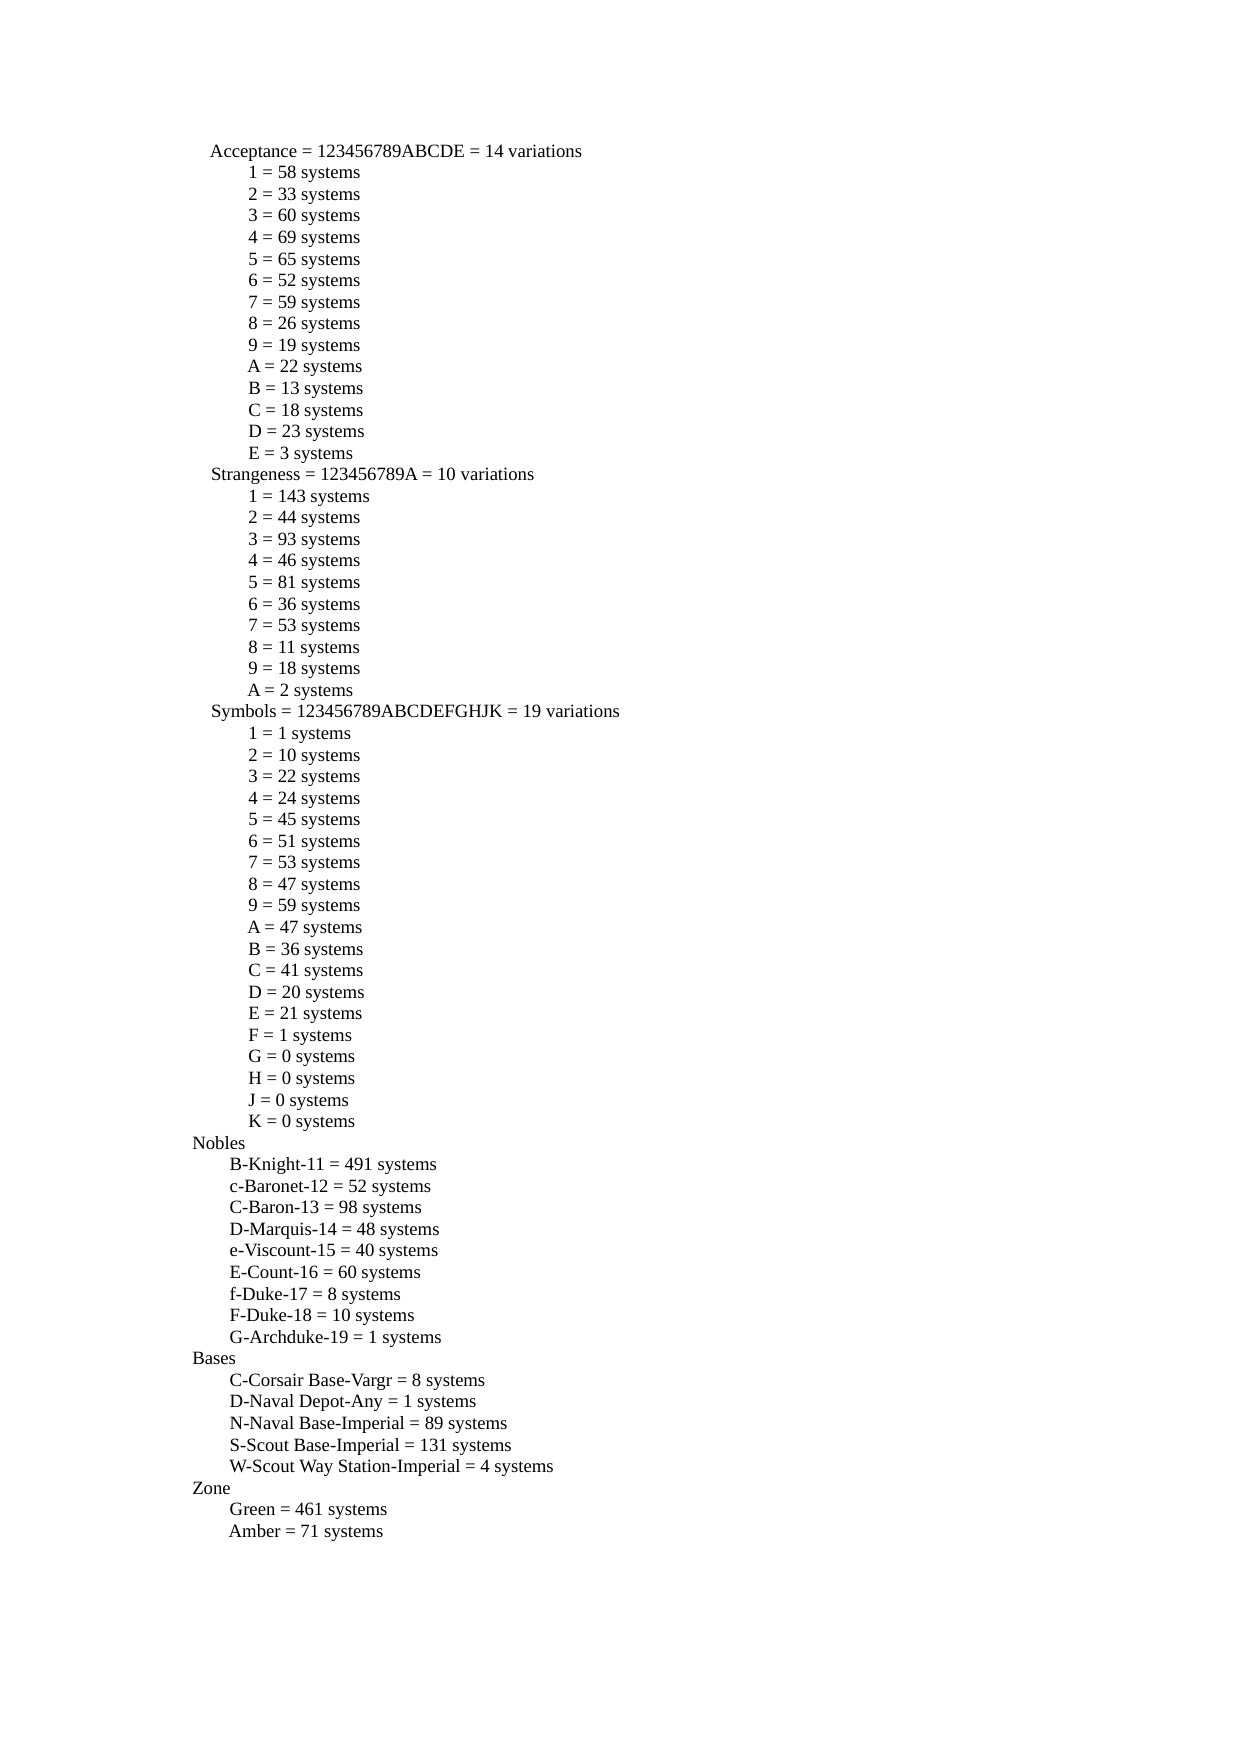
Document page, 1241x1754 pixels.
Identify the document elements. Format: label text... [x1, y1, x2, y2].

text 3 = 60 systems [118, 204, 1122, 226]
text 6 = 52 systems [118, 269, 1122, 291]
text 4 = 69 systems [118, 226, 1122, 247]
text c-Baronet-12 = 52 systems [118, 1175, 1122, 1196]
text F = 1 systems [118, 1024, 1122, 1045]
text 1 = 143 systems [118, 485, 1122, 506]
text C = 18 systems [118, 398, 1122, 420]
text Strangeness = 123456789A = 10 variations [118, 463, 1122, 485]
text 4 = 24 systems [118, 787, 1122, 808]
text 1 = 58 systems [118, 161, 1122, 183]
text 3 = 22 systems [118, 765, 1122, 787]
text E = 3 systems [118, 442, 1122, 463]
text 7 = 59 systems [118, 291, 1122, 312]
text Green = 461 systems [118, 1498, 1122, 1520]
text F-Duke-18 = 10 systems [118, 1304, 1122, 1326]
text Amber = 71 systems [118, 1520, 1122, 1541]
text e-Viscount-15 = 40 systems [118, 1239, 1122, 1261]
text 5 = 65 systems [118, 247, 1122, 269]
text G = 0 systems [118, 1045, 1122, 1067]
text E-Count-16 = 60 systems [118, 1261, 1122, 1282]
text 2 = 10 systems [118, 743, 1122, 765]
text D-Naval Depot-Any = 1 systems [118, 1390, 1122, 1412]
text A = 2 systems [118, 679, 1122, 700]
text C = 41 systems [118, 959, 1122, 981]
text C-Corsair Base-Vargr = 8 systems [118, 1369, 1122, 1390]
text 6 = 51 systems [118, 830, 1122, 851]
text A = 22 systems [118, 355, 1122, 377]
text S-Scout Base-Imperial = 131 systems [118, 1433, 1122, 1455]
text 3 = 93 systems [118, 528, 1122, 549]
text D-Marquis-14 = 48 systems [118, 1218, 1122, 1239]
text 9 = 19 systems [118, 334, 1122, 355]
text B = 36 systems [118, 937, 1122, 959]
text Symbols = 123456789ABCDEFGHJK = 19 variations [118, 700, 1122, 722]
text Zone [118, 1477, 1122, 1498]
text Bases [118, 1347, 1122, 1369]
text 7 = 53 systems [118, 614, 1122, 636]
text B-Knight-11 = 491 systems [118, 1153, 1122, 1175]
text 7 = 53 systems [118, 851, 1122, 873]
text 6 = 36 systems [118, 592, 1122, 614]
text 8 = 47 systems [118, 873, 1122, 894]
text 8 = 26 systems [118, 312, 1122, 334]
text 9 = 59 systems [118, 894, 1122, 916]
text 5 = 45 systems [118, 808, 1122, 830]
text H = 0 systems [118, 1067, 1122, 1088]
text G-Archduke-19 = 1 systems [118, 1326, 1122, 1347]
text K = 0 systems [118, 1110, 1122, 1132]
text f-Duke-17 = 8 systems [118, 1282, 1122, 1304]
text 1 = 1 systems [118, 722, 1122, 743]
text 2 = 44 systems [118, 506, 1122, 528]
text 5 = 81 systems [118, 571, 1122, 592]
text 9 = 18 systems [118, 657, 1122, 679]
text D = 20 systems [118, 981, 1122, 1002]
text 2 = 33 systems [118, 183, 1122, 204]
text Acceptance = 123456789ABCDE = 14 variations [118, 140, 1122, 161]
text J = 0 systems [118, 1088, 1122, 1110]
text 4 = 46 systems [118, 549, 1122, 571]
text Nobles [118, 1132, 1122, 1153]
text C-Baron-13 = 98 systems [118, 1196, 1122, 1218]
text B = 13 systems [118, 377, 1122, 398]
text W-Scout Way Station-Imperial = 4 systems [118, 1455, 1122, 1477]
text A = 47 systems [118, 916, 1122, 937]
text D = 23 systems [118, 420, 1122, 442]
text N-Naval Base-Imperial = 89 systems [118, 1412, 1122, 1433]
text E = 21 systems [118, 1002, 1122, 1024]
text 8 = 11 systems [118, 636, 1122, 657]
